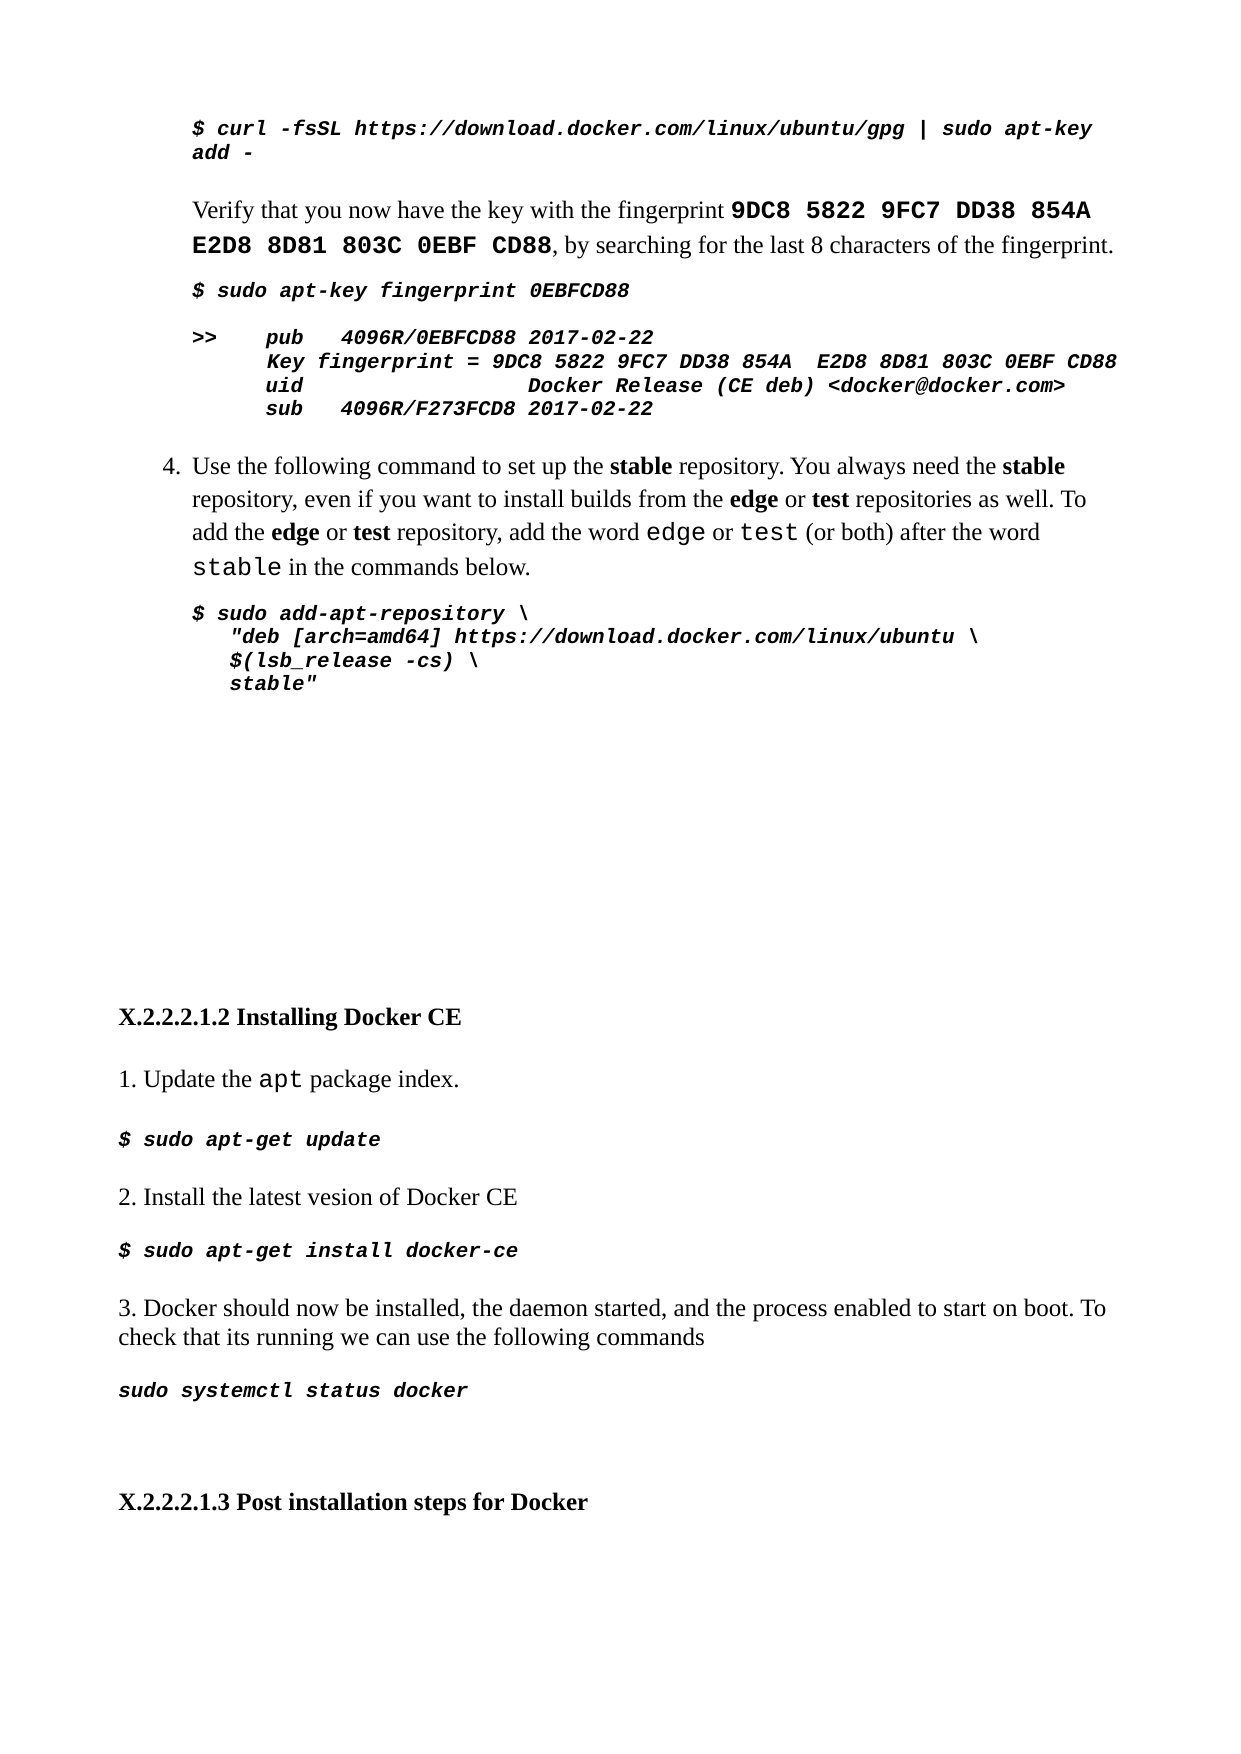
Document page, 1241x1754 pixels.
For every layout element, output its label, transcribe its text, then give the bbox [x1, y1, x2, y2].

text 1. Update the apt package index. [118, 1064, 1063, 1095]
list $ curl -fsSL https://download.docker.com/linux/ubuntu/gpg | sudo apt-key add - [162, 118, 1122, 165]
list stable" [162, 673, 1122, 697]
list Key fingerprint = 9DC8 5822 9FC7 DD38 854A E2D8 8D81 803C 0EBF CD88 [162, 351, 1122, 374]
list $ sudo apt-key fingerprint 0EBFCD88 [162, 280, 1122, 304]
list $(lsb_release -cs) \ [162, 650, 1122, 673]
text 2. Install the latest vesion of Docker CE [118, 1182, 1122, 1211]
text 3. Docker should now be installed, the daemon started, and the process enabled to start on boot. To check that its running we can use the following commands [118, 1293, 1122, 1351]
text $ sudo apt-get update [118, 1129, 1122, 1153]
list $ sudo add-apt-repository \ [162, 602, 1122, 626]
list uid Docker Release (CE deb) <docker@docker.com> [236, 374, 1122, 398]
text $ sudo apt-get install docker-ce [118, 1240, 1122, 1264]
list >> pub 4096R/0EBFCD88 2017-02-22 [162, 327, 1122, 351]
text X.2.2.2.1.2 Installing Docker CE [118, 1002, 1063, 1030]
list Use the following command to set up the stable repository. You always need the stable repository, even if you want to install builds from the edge or test repositories as well. To add the edge or test repository, add the word edge or test (or both) after the word stable in the commands below. [162, 451, 1122, 583]
list Verify that you now have the key with the fingerprint 9DC8 5822 9FC7 DD38 854A E2D8 8D81 803C 0EBF CD88, by searching for the last 8 characters of the fingerprint. [162, 195, 1122, 261]
list "deb [arch=amd64] https://download.docker.com/linux/ubuntu \ [162, 626, 1122, 650]
text sudo systemctl status docker [118, 1380, 1122, 1404]
text X.2.2.2.1.3 Post installation steps for Docker [118, 1487, 1063, 1515]
list sub 4096R/F273FCD8 2017-02-22 [236, 398, 1122, 422]
